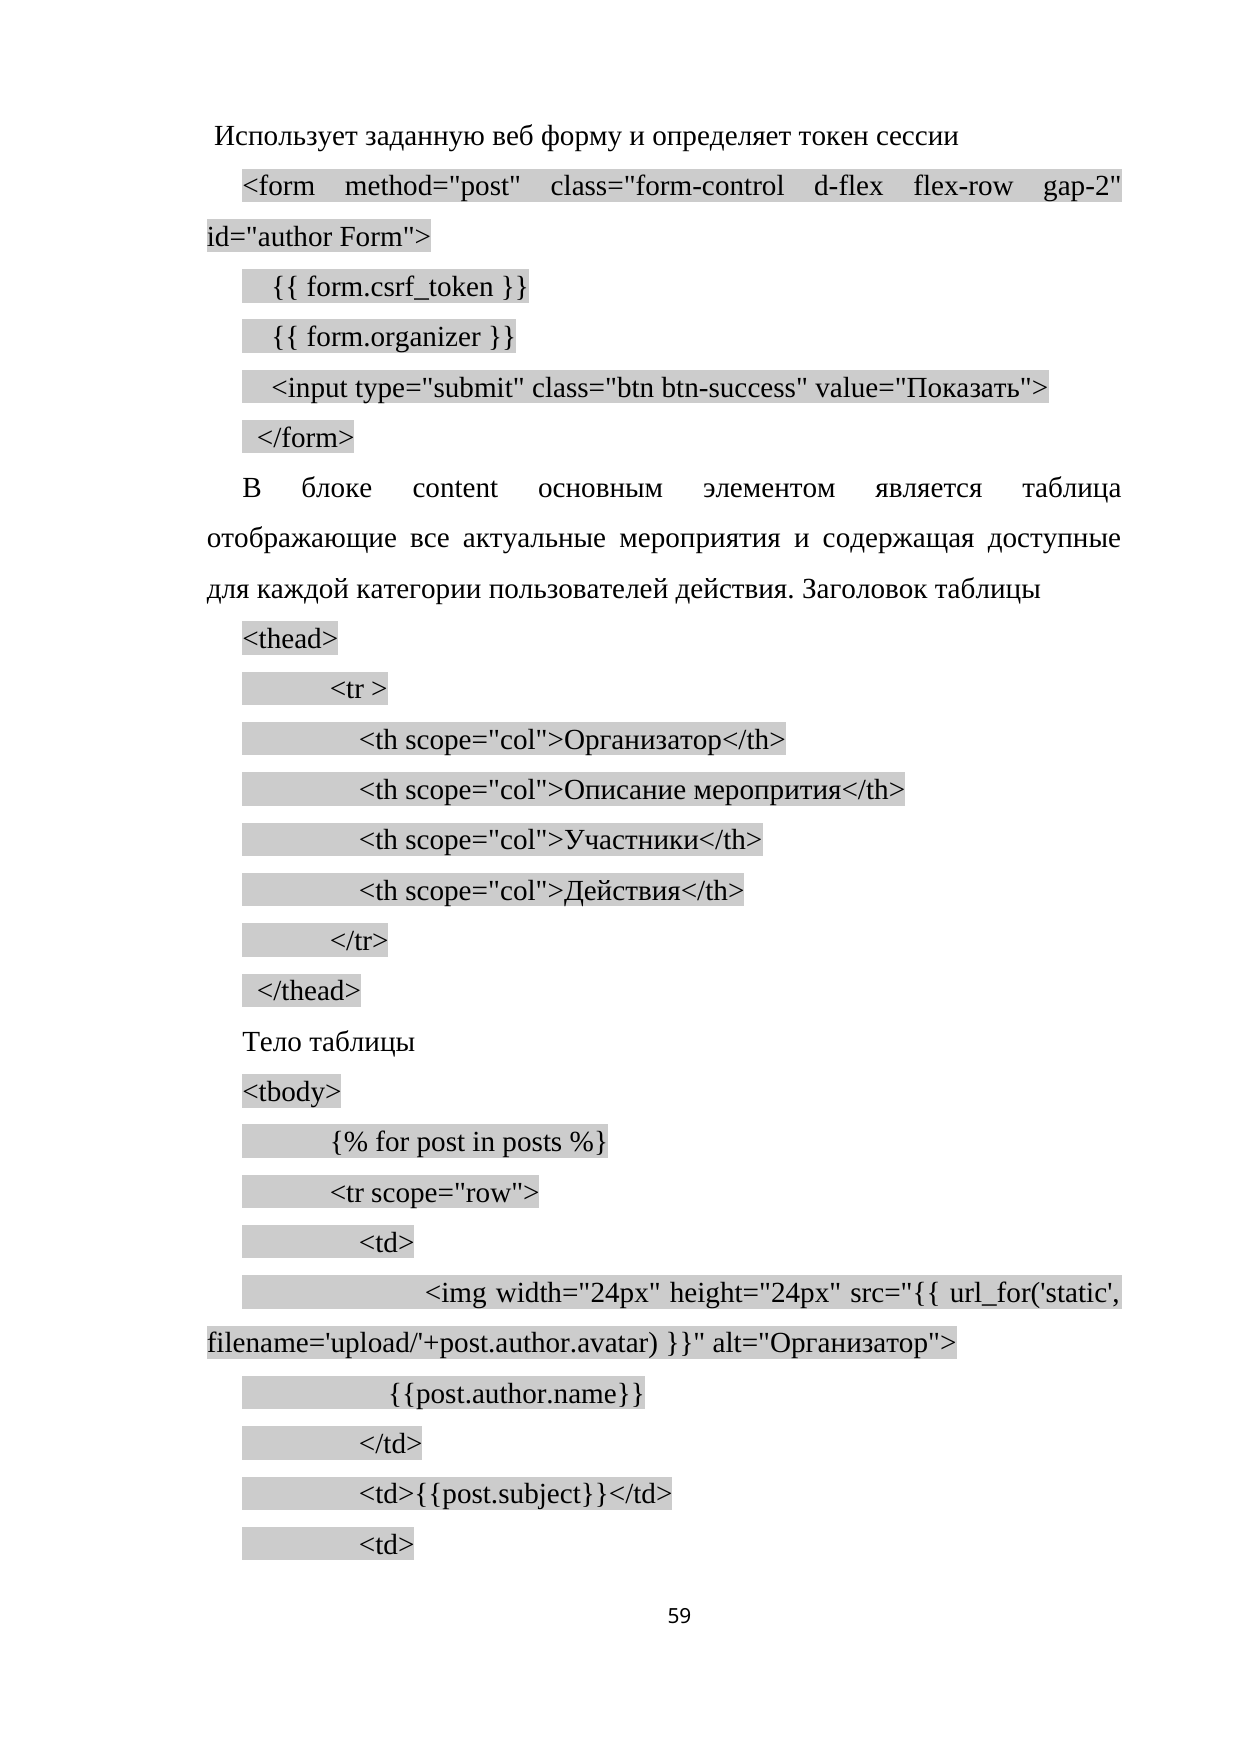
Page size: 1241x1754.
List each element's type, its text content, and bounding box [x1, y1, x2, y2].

list </form> [207, 420, 1122, 453]
list <th scope="col">Участники</th> [207, 822, 1122, 856]
list В блоке content основным элементом является таблица отображающие все актуальные мероприятия и содержащая доступные для каждой категории пользователей действия. Заголовок таблицы [207, 470, 1122, 604]
list Использует заданную веб форму и определяет токен сессии [207, 118, 1122, 152]
list <thead> [207, 621, 1122, 655]
list <input type="submit" class="btn btn-success" value="Показать"> [207, 370, 1122, 403]
list </tr> [207, 923, 1122, 957]
list {{ form.csrf_token }} [207, 269, 1122, 303]
list <form method="post" class="form-control d-flex flex-row gap-2" id="author Form"> [207, 168, 1122, 252]
list <th scope="col">Организатор</th> [207, 722, 1122, 755]
list </thead> [207, 973, 1122, 1007]
list <th scope="col">Действия</th> [207, 873, 1122, 906]
list </td> [207, 1426, 1122, 1460]
list <th scope="col">Описание меропрития</th> [207, 772, 1122, 806]
list Тело таблицы [207, 1024, 1122, 1057]
list <tr > [207, 672, 1122, 705]
list <img width="24px" height="24px" src="{{ url_for('static', filename='upload/'+post.author.avatar) }}" alt="Организатор"> [207, 1275, 1122, 1359]
list <td> [207, 1225, 1122, 1258]
list {% for post in posts %} [207, 1124, 1122, 1158]
list {{ form.organizer }} [207, 319, 1122, 353]
list <td> [207, 1527, 1122, 1560]
list <td>{{post.subject}}</td> [207, 1477, 1122, 1510]
list <tbody> [207, 1074, 1122, 1108]
list {{post.author.name}} [207, 1376, 1122, 1409]
list <tr scope="row"> [207, 1175, 1122, 1208]
